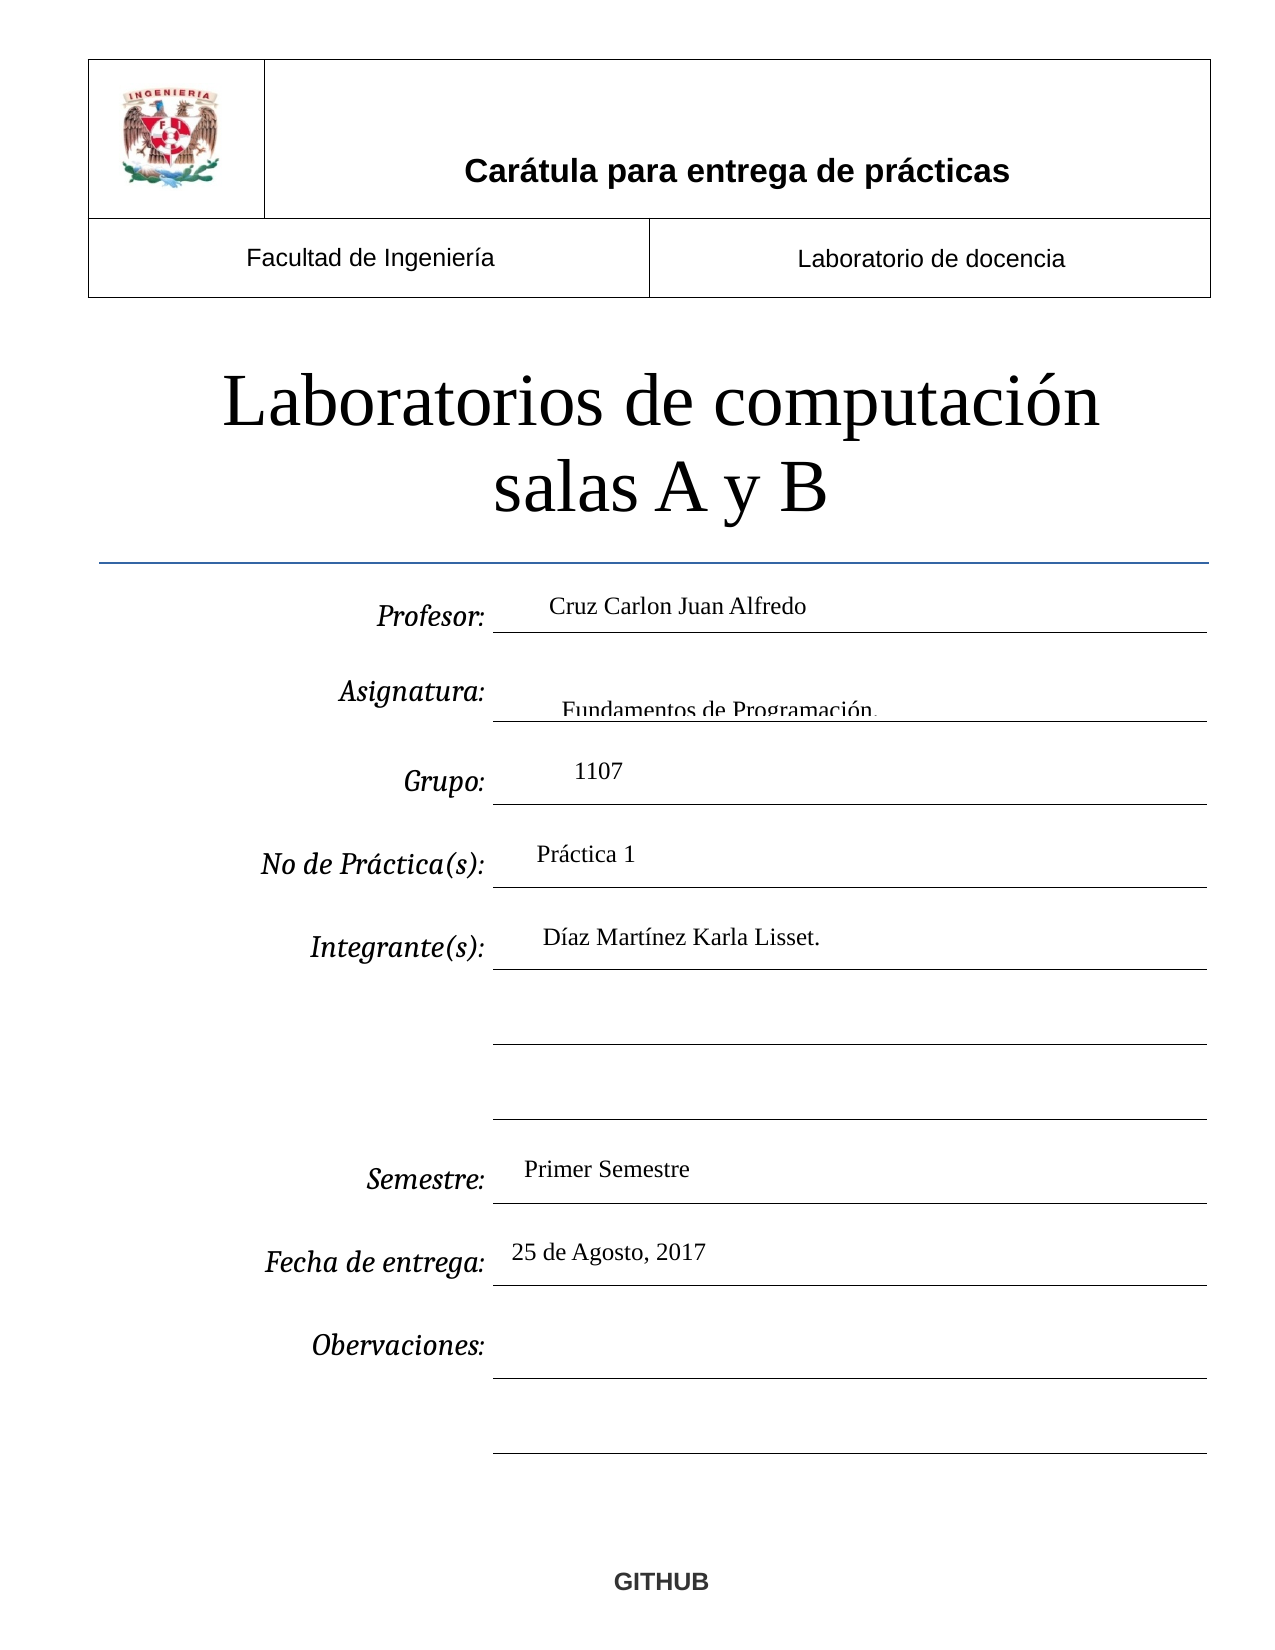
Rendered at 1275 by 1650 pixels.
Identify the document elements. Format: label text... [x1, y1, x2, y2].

table_cell Laboratorio de docencia [650, 219, 1210, 297]
text salas A y B [118, 441, 1205, 528]
table_cell [493, 1286, 1207, 1378]
table_cell [118, 969, 493, 1044]
text GITHUB [118, 1567, 1205, 1596]
table_cell [493, 1045, 1207, 1119]
table_cell 1107 [493, 722, 1207, 804]
table_cell Fecha de entrega: [118, 1203, 493, 1285]
table_cell [118, 1378, 493, 1453]
table_cell Semestre: [118, 1119, 493, 1202]
table_cell [493, 970, 1207, 1044]
table_cell Integrante(s): [118, 887, 493, 969]
table_header [493, 556, 1207, 562]
table_cell 25 de Agosto, 2017 [493, 1204, 1207, 1285]
table_cell Asignatura: [118, 631, 493, 721]
table_header Profesor: [118, 564, 493, 631]
table_cell Práctica 1 [493, 805, 1207, 887]
table_cell No de Práctica(s): [118, 804, 493, 887]
table_cell Facultad de Ingeniería [89, 219, 649, 297]
table_header [118, 556, 493, 562]
table_header [89, 60, 264, 217]
table_cell Díaz Martínez Karla Lisset. [493, 888, 1207, 969]
table_header Carátula para entrega de prácticas [265, 60, 1210, 217]
table_header Cruz Carlon Juan Alfredo [493, 564, 1207, 631]
table_cell Fundamentos de Programación. [493, 633, 1207, 721]
table_cell Grupo: [118, 721, 493, 804]
table_cell Primer Semestre [493, 1120, 1207, 1202]
table_cell [118, 1044, 493, 1119]
text Laboratorios de computación [118, 355, 1205, 441]
table_cell Obervaciones: [118, 1285, 493, 1378]
table_cell [493, 1379, 1207, 1453]
